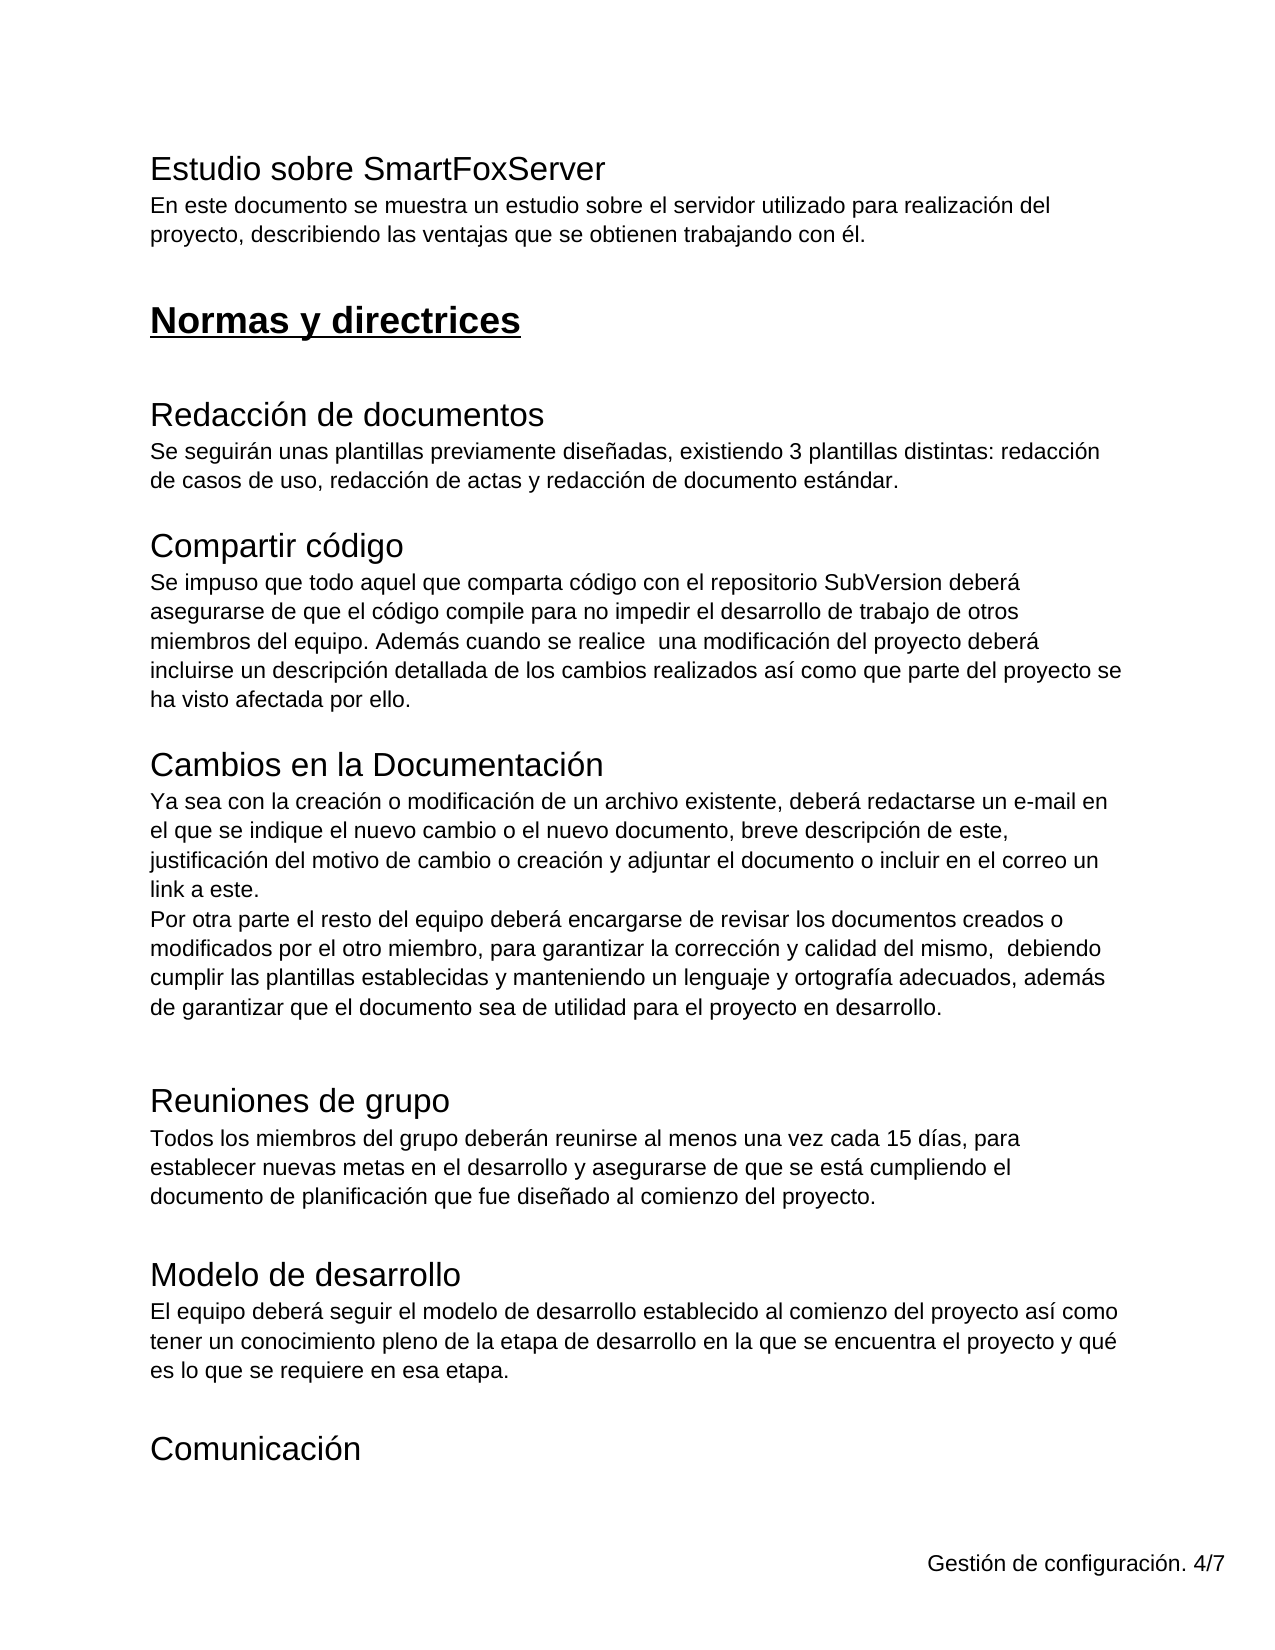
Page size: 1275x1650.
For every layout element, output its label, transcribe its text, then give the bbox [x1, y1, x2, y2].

text El equipo deberá seguir el modelo de desarrollo establecido al comienzo del proyecto así como tener un conocimiento pleno de la etapa de desarrollo en la que se encuentra el proyecto y qué es lo que se requiere en esa etapa. [150, 1299, 1125, 1383]
text Redacción de documentos [150, 396, 1125, 433]
text Estudio sobre SmartFoxServer [150, 150, 1125, 187]
text Normas y directrices [150, 300, 1125, 342]
text Modelo de desarrollo [150, 1256, 1125, 1293]
text Todos los miembros del grupo deberán reunirse al menos una vez cada 15 días, para establecer nuevas metas en el desarrollo y asegurarse de que se está cumpliendo el documento de planificación que fue diseñado al comienzo del proyecto. [150, 1125, 1125, 1210]
text Se impuso que todo aquel que comparta código con el repositorio SubVersion deberá asegurarse de que el código compile para no impedir el desarrollo de trabajo de otros miembros del equipo. Además cuando se realice una modificación del proyecto deberá incluirse un descripción detallada de los cambios realizados así como que parte del proyecto se ha visto afectada por ello. [150, 570, 1125, 713]
text En este documento se muestra un estudio sobre el servidor utilizado para realización del proyecto, describiendo las ventajas que se obtienen trabajando con él. [150, 193, 1125, 248]
text Ya sea con la creación o modificación de un archivo existente, deberá redactarse un e-mail en el que se indique el nuevo cambio o el nuevo documento, breve descripción de este, justificación del motivo de cambio o creación y adjuntar el documento o incluir en el correo un link a este. [150, 789, 1125, 902]
text Por otra parte el resto del equipo deberá encargarse de revisar los documentos creados o modificados por el otro miembro, para garantizar la corrección y calidad del mismo, debiendo cumplir las plantillas establecidas y manteniendo un lenguaje y ortografía adecuados, además de garantizar que el documento sea de utilidad para el proyecto en desarrollo. [150, 906, 1125, 1020]
text Cambios en la Documentación [150, 746, 1125, 783]
text Comunicación [150, 1430, 1125, 1467]
text Compartir código [150, 527, 1125, 564]
text Reuniones de grupo [150, 1082, 1125, 1120]
text Se seguirán unas plantillas previamente diseñadas, existiendo 3 plantillas distintas: redacción de casos de uso, redacción de actas y redacción de documento estándar. [150, 439, 1125, 494]
